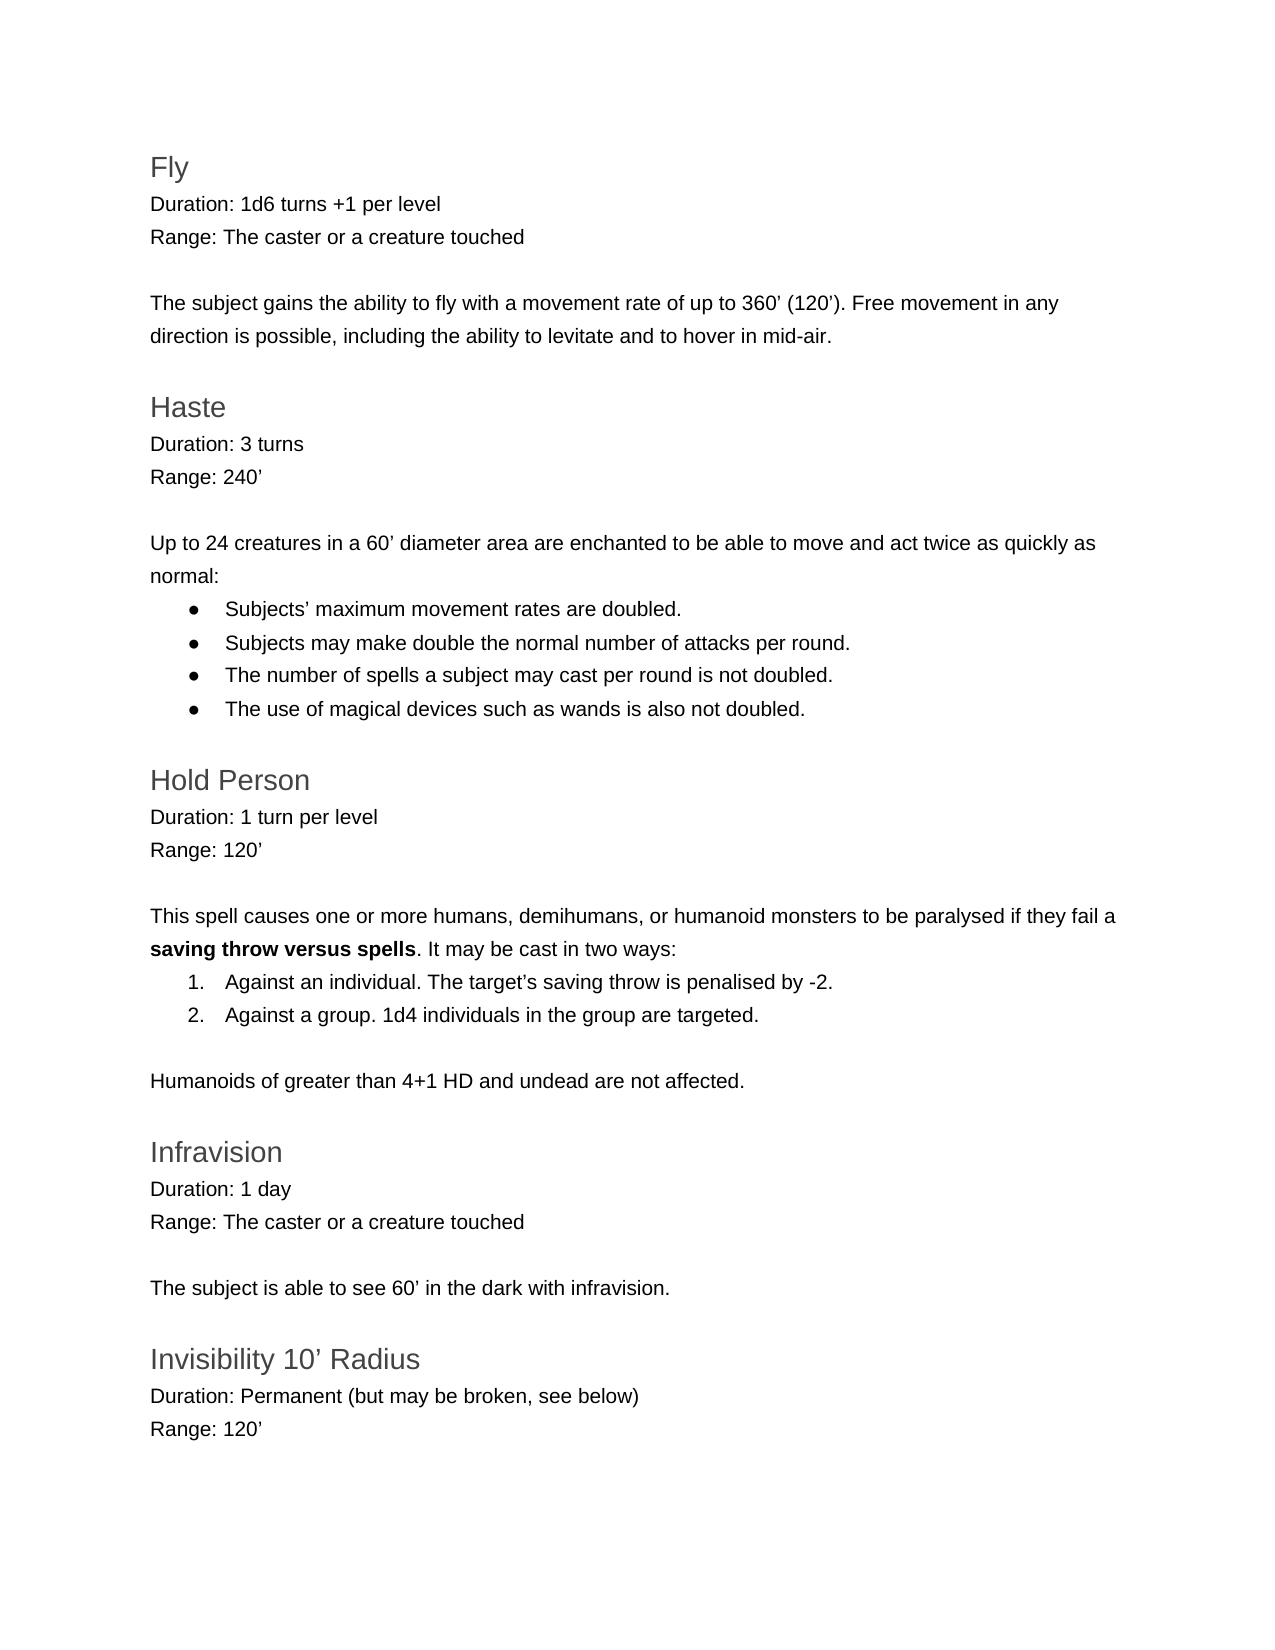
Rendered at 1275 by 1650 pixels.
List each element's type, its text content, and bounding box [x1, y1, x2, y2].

text Duration: 1 turn per level [150, 804, 1125, 828]
text Duration: 1 day [150, 1177, 1125, 1201]
text Duration: 1d6 turns +1 per level [150, 192, 1125, 216]
subtitle Haste [150, 390, 1125, 424]
text Duration: Permanent (but may be broken, see below) [150, 1384, 1125, 1408]
text Range: 120’ [150, 1417, 1125, 1441]
subtitle Infravision [150, 1135, 1125, 1169]
list Subjects may make double the normal number of attacks per round. [187, 630, 1125, 654]
text Range: 240’ [150, 465, 1125, 489]
list Subjects’ maximum movement rates are doubled. [187, 597, 1125, 621]
text This spell causes one or more humans, demihumans, or humanoid monsters to be paralysed if they fail a saving throw versus spells. It may be cast in two ways: [150, 904, 1125, 961]
list The use of magical devices such as wands is also not doubled. [187, 696, 1125, 720]
text Range: The caster or a creature touched [150, 1210, 1125, 1234]
text Humanoids of greater than 4+1 HD and undead are not affected. [150, 1069, 1125, 1093]
subtitle Invisibility 10’ Radius [150, 1342, 1125, 1376]
text Range: The caster or a creature touched [150, 225, 1125, 249]
subtitle Hold Person [150, 763, 1125, 796]
text Range: 120’ [150, 838, 1125, 862]
text The subject gains the ability to fly with a movement rate of up to 360’ (120’). Free movement in any direction is possible, including the ability to levitate and to hover in mid-air. [150, 291, 1125, 348]
subtitle Fly [150, 150, 1125, 183]
text The subject is able to see 60’ in the dark with infravision. [150, 1276, 1125, 1300]
text Duration: 3 turns [150, 432, 1125, 456]
text Up to 24 creatures in a 60’ diameter area are enchanted to be able to move and act twice as quickly as normal: [150, 531, 1125, 588]
list Against an individual. The target’s saving throw is penalised by -2. [187, 970, 1125, 994]
list The number of spells a subject may cast per round is not doubled. [187, 663, 1125, 687]
list Against a group. 1d4 individuals in the group are targeted. [187, 1003, 1125, 1027]
